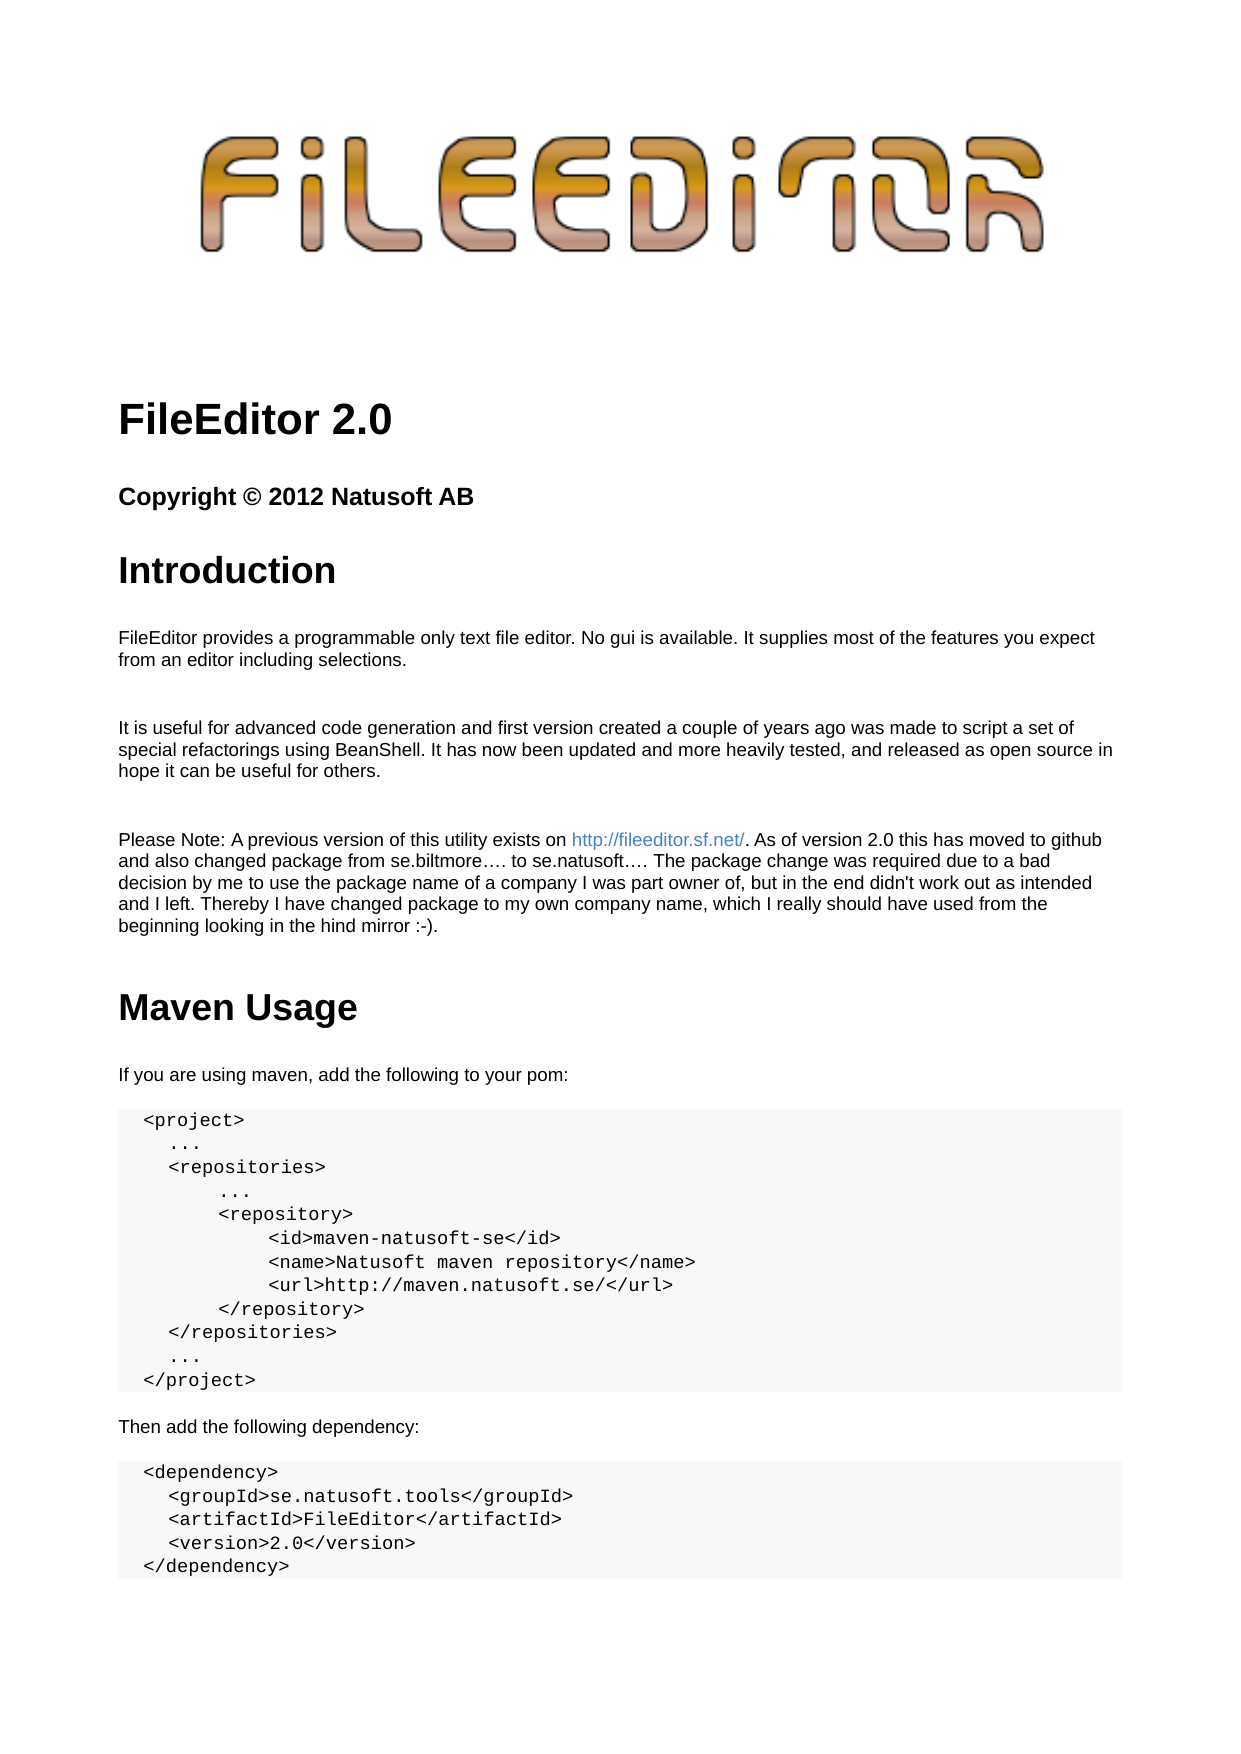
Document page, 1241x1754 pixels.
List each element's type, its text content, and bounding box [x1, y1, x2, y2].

text FileEditor provides a programmable only text file editor. No gui is available. It supplies most of the features you expect from an editor including selections. [118, 627, 1122, 670]
text <version>2.0</version> [118, 1532, 1122, 1556]
text <name>Natusoft maven repository</name> [118, 1251, 1122, 1274]
subtitle Maven Usage [118, 985, 1122, 1028]
text Then add the following dependency: [118, 1416, 1122, 1437]
text </project> [118, 1369, 1122, 1392]
text It is useful for advanced code generation and first version created a couple of years ago was made to script a set of special refactorings using BeanShell. It has now been updated and more heavily tested, and released as open source in hope it can be useful for others. [118, 717, 1122, 782]
text <artifactId>FileEditor</artifactId> [118, 1508, 1122, 1532]
text ... [118, 1180, 1122, 1203]
text ... [118, 1132, 1122, 1156]
text </repository> [118, 1298, 1122, 1322]
text <repository> [118, 1203, 1122, 1227]
text If you are using maven, add the following to your pom: [118, 1064, 1122, 1085]
text </dependency> [118, 1556, 1122, 1579]
text <dependency> [118, 1461, 1122, 1484]
text <project> [118, 1109, 1122, 1132]
subtitle Copyright © 2012 Natusoft AB [118, 482, 1122, 510]
text </repositories> [118, 1322, 1122, 1345]
picture [165, 85, 1094, 317]
subtitle FileEditor 2.0 [118, 394, 1122, 444]
text <groupId>se.natusoft.tools</groupId> [118, 1484, 1122, 1508]
text <url>http://maven.natusoft.se/</url> [118, 1274, 1122, 1298]
text Please Note: A previous version of this utility exists on http://fileeditor.sf.net/. As of version 2.0 this has moved to github and also changed package from se.biltmore…. to se.natusoft…. The package change was required due to a bad decision by me to use the package name of a company I was part owner of, but in the end didn't work out as intended and I left. Thereby I have changed package to my own company name, which I really should have used from the beginning looking in the hind mirror :-). [118, 828, 1122, 936]
text <repositories> [118, 1156, 1122, 1180]
text ... [118, 1345, 1122, 1369]
subtitle Introduction [118, 548, 1122, 591]
text <id>maven-natusoft-se</id> [118, 1227, 1122, 1251]
